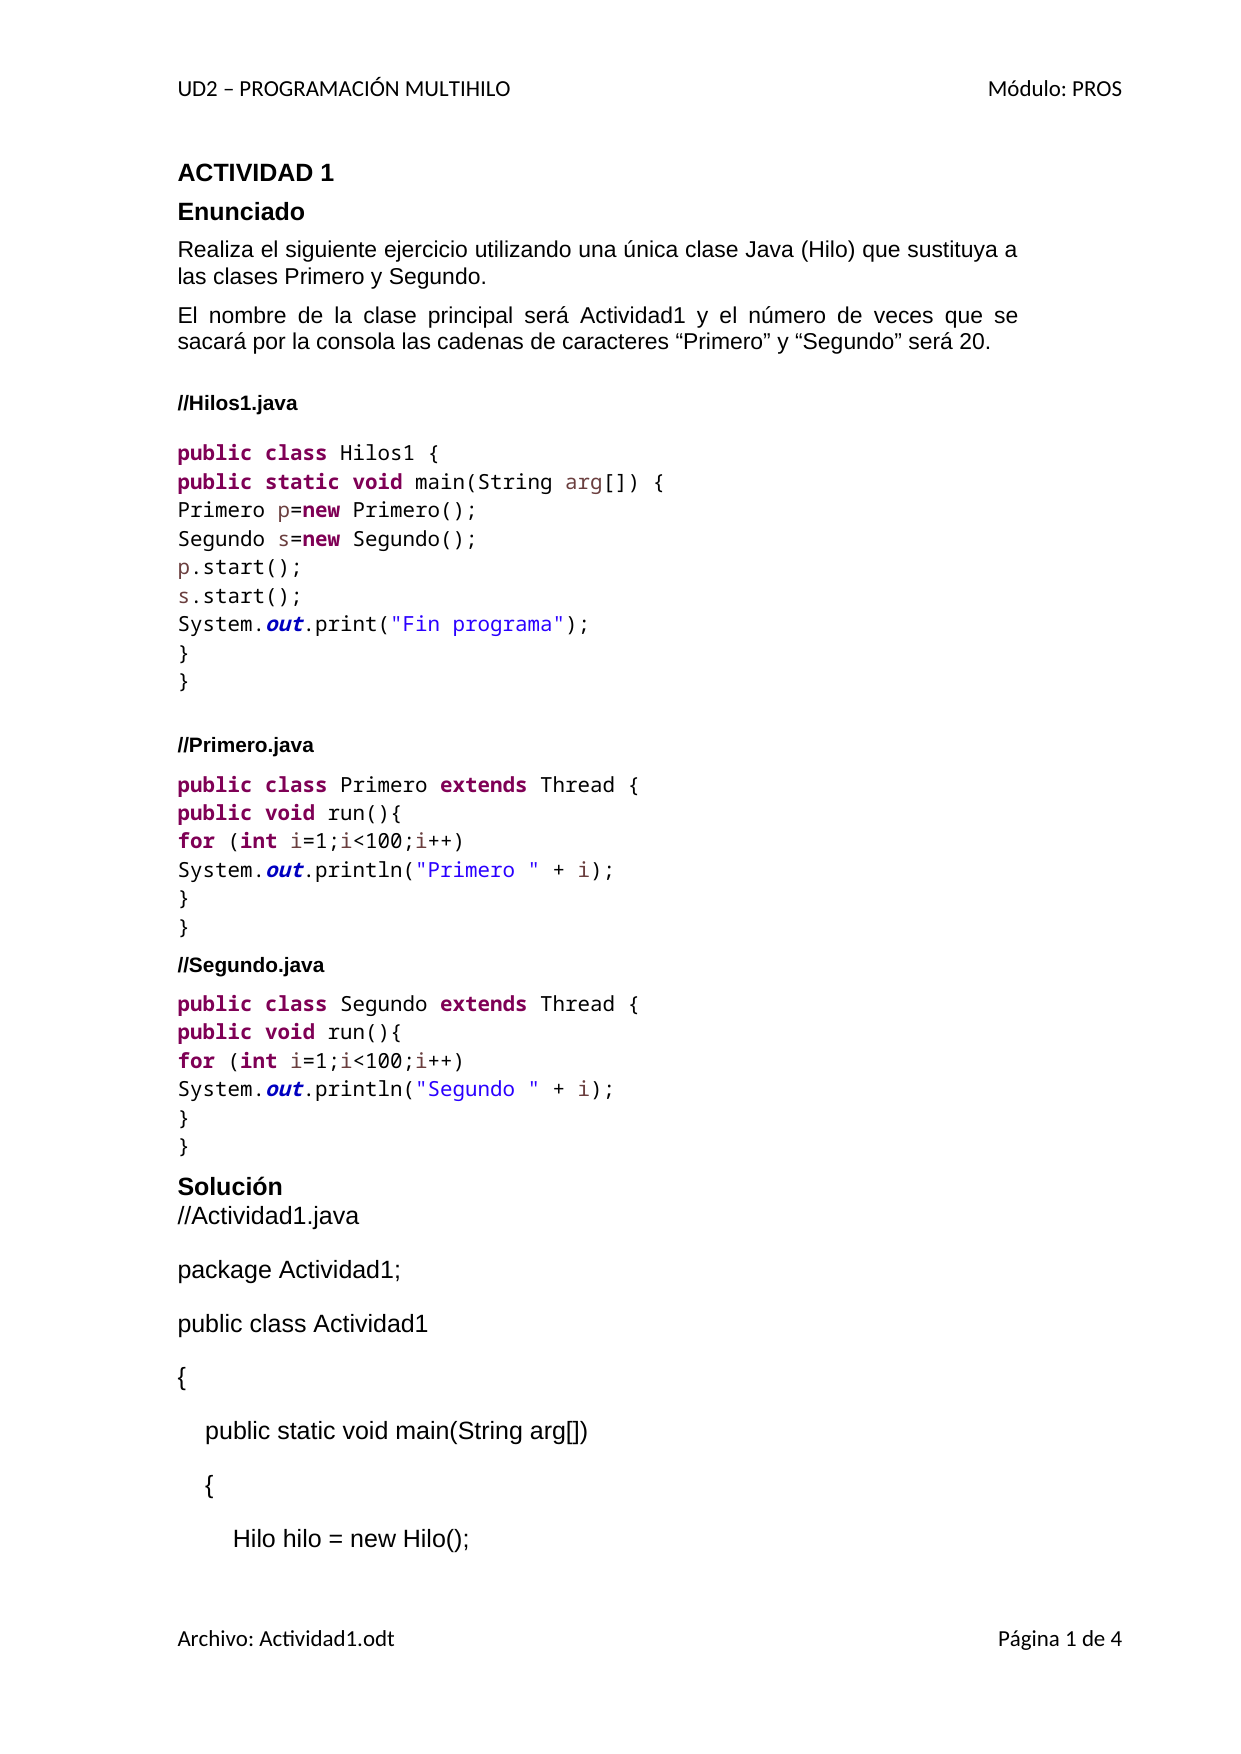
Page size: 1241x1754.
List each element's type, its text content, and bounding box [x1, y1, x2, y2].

text } [177, 912, 1122, 940]
text } [177, 1103, 1122, 1131]
text } [177, 883, 1122, 912]
text package Actividad1; [177, 1255, 1122, 1283]
text public static void main(String arg[]) { [177, 467, 1122, 495]
text //Primero.java [177, 733, 1122, 757]
text public void run(){ [177, 798, 1122, 827]
text for (int i=1;i<100;i++) [177, 827, 1122, 855]
text for (int i=1;i<100;i++) [177, 1046, 1122, 1074]
text Segundo s=new Segundo(); [177, 524, 1122, 552]
text System.out.print("Fin programa"); [177, 609, 1122, 638]
text public class Hilos1 { [177, 438, 1122, 467]
text { [177, 1362, 1122, 1391]
text //Segundo.java [177, 953, 1122, 977]
text public class Segundo extends Thread { [177, 989, 1122, 1017]
text s.start(); [177, 581, 1122, 609]
text Hilo hilo = new Hilo(); [177, 1524, 1122, 1553]
text } [177, 638, 1122, 666]
text System.out.println("Segundo " + i); [177, 1074, 1122, 1103]
text //Hilos1.java [177, 391, 1122, 414]
text Enunciado [177, 197, 1122, 226]
text p.start(); [177, 552, 1122, 581]
text Primero p=new Primero(); [177, 495, 1122, 524]
text Realiza el siguiente ejercicio utilizando una única clase Java (Hilo) que sustituya a las clases Primero y Segundo. [177, 236, 1019, 289]
text } [177, 1131, 1122, 1160]
text ACTIVIDAD 1 [177, 158, 1122, 187]
text public static void main(String arg[]) [177, 1416, 1122, 1445]
text public void run(){ [177, 1017, 1122, 1046]
text //Actividad1.java [177, 1201, 1122, 1229]
text { [177, 1470, 1122, 1499]
text El nombre de la clase principal será Actividad1 y el número de veces que se sacará por la consola las cadenas de caracteres “Primero” y “Segundo” será 20. [177, 302, 1019, 354]
text public class Actividad1 [177, 1308, 1122, 1337]
text public class Primero extends Thread { [177, 770, 1122, 798]
text } [177, 666, 1122, 694]
text Solución [177, 1172, 1122, 1201]
text System.out.println("Primero " + i); [177, 855, 1122, 883]
